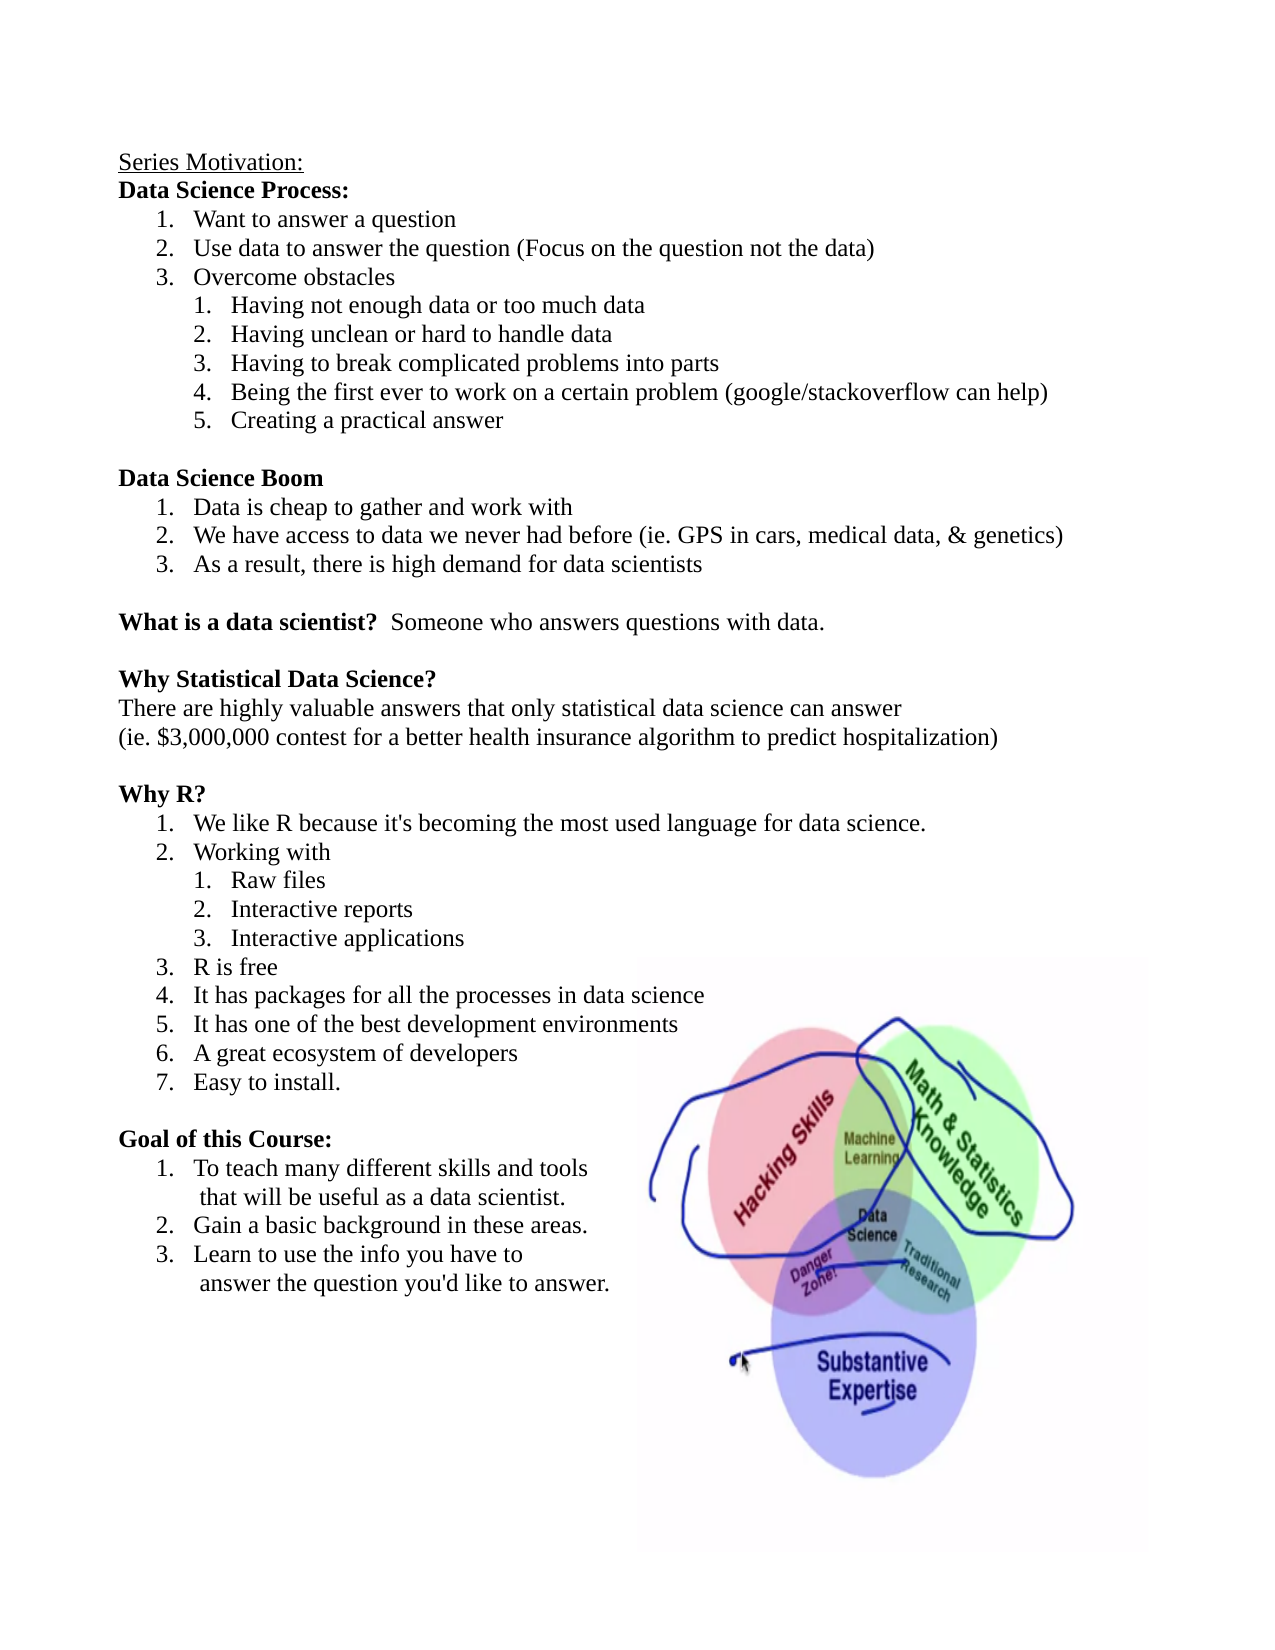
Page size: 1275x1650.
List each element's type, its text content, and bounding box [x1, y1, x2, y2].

list Overcome obstacles [156, 262, 1157, 291]
list It has packages for all the processes in data science [156, 981, 637, 1009]
list Gain a basic background in these areas. [156, 1211, 637, 1239]
list Creating a practical answer [193, 406, 1157, 434]
list Easy to install. [156, 1067, 637, 1096]
list It has one of the best development environments [156, 1009, 637, 1038]
text Goal of this Course: [118, 1124, 637, 1153]
list To teach many different skills and tools that will be useful as a data scientist. [156, 1153, 637, 1211]
list Use data to answer the question (Focus on the question not the data) [156, 233, 1157, 262]
list Having not enough data or too much data [193, 291, 1157, 319]
list We like R because it's becoming the most used language for data science. [156, 808, 1157, 837]
list Having to break complicated problems into parts [193, 348, 1157, 377]
list Interactive applications [193, 923, 1157, 952]
list Being the first ever to work on a certain problem (google/stackoverflow can help) [193, 377, 1157, 406]
text Series Motivation: [118, 147, 1157, 176]
text Data Science Process: [118, 176, 1157, 204]
text There are highly valuable answers that only statistical data science can answer [118, 693, 1157, 722]
list Interactive reports [193, 894, 1157, 923]
list We have access to data we never had before (ie. GPS in cars, medical data, & genetics) [156, 521, 1157, 549]
list Raw files [193, 866, 1157, 894]
list R is free [156, 952, 1157, 981]
list Learn to use the info you have to answer the question you'd like to answer. [156, 1239, 637, 1297]
list Data is cheap to gather and work with [156, 492, 1157, 521]
text Data Science Boom [118, 463, 1157, 492]
list As a result, there is high demand for data scientists [156, 549, 1157, 578]
text Why R? [118, 779, 1157, 808]
list Want to answer a question [156, 204, 1157, 233]
text Why Statistical Data Science? [118, 664, 1157, 693]
picture [637, 957, 1149, 1552]
list Having unclean or hard to handle data [193, 319, 1157, 348]
list A great ecosystem of developers [156, 1038, 637, 1067]
text What is a data scientist? Someone who answers questions with data. [118, 607, 1157, 636]
list Working with [156, 837, 1157, 866]
text (ie. $3,000,000 contest for a better health insurance algorithm to predict hospitalization) [118, 722, 1157, 751]
